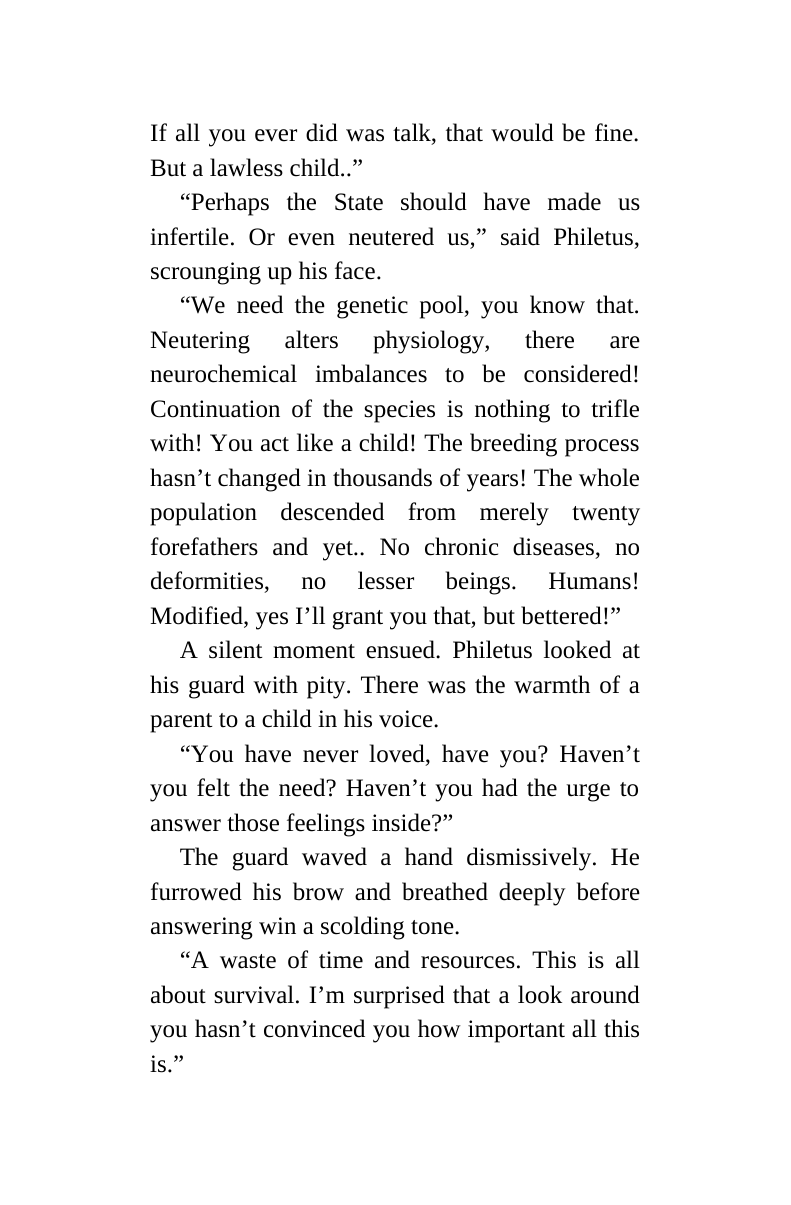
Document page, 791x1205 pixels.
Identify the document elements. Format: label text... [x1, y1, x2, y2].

text The guard waved a hand dismissively. He furrowed his brow and breathed deeply before answering win a scolding tone. [150, 842, 640, 940]
text “You have never loved, have you? Haven’t you felt the need? Haven’t you had the urge to answer those feelings inside?” [150, 739, 640, 836]
text “We need the genetic pool, you know that. Neutering alters physiology, there are neurochemical imbalances to be considered! Continuation of the species is nothing to trifle with! You act like a child! The breeding process hasn’t changed in thousands of years! The whole population descended from merely twenty forefathers and yet.. No chronic diseases, no deformities, no lesser beings. Humans! Modified, yes I’ll grant you that, but bettered!” [150, 291, 640, 629]
text If all you ever did was talk, that would be fine. But a lawless child..” [150, 118, 640, 181]
text “A waste of time and resources. This is all about survival. I’m surprised that a look around you hasn’t convinced you how important all this is.” [150, 946, 640, 1078]
text “Perhaps the State should have made us infertile. Or even neutered us,” said Philetus, scrounging up his face. [150, 187, 640, 285]
text A silent moment ensued. Philetus looked at his guard with pity. There was the warmth of a parent to a child in his voice. [150, 635, 640, 733]
